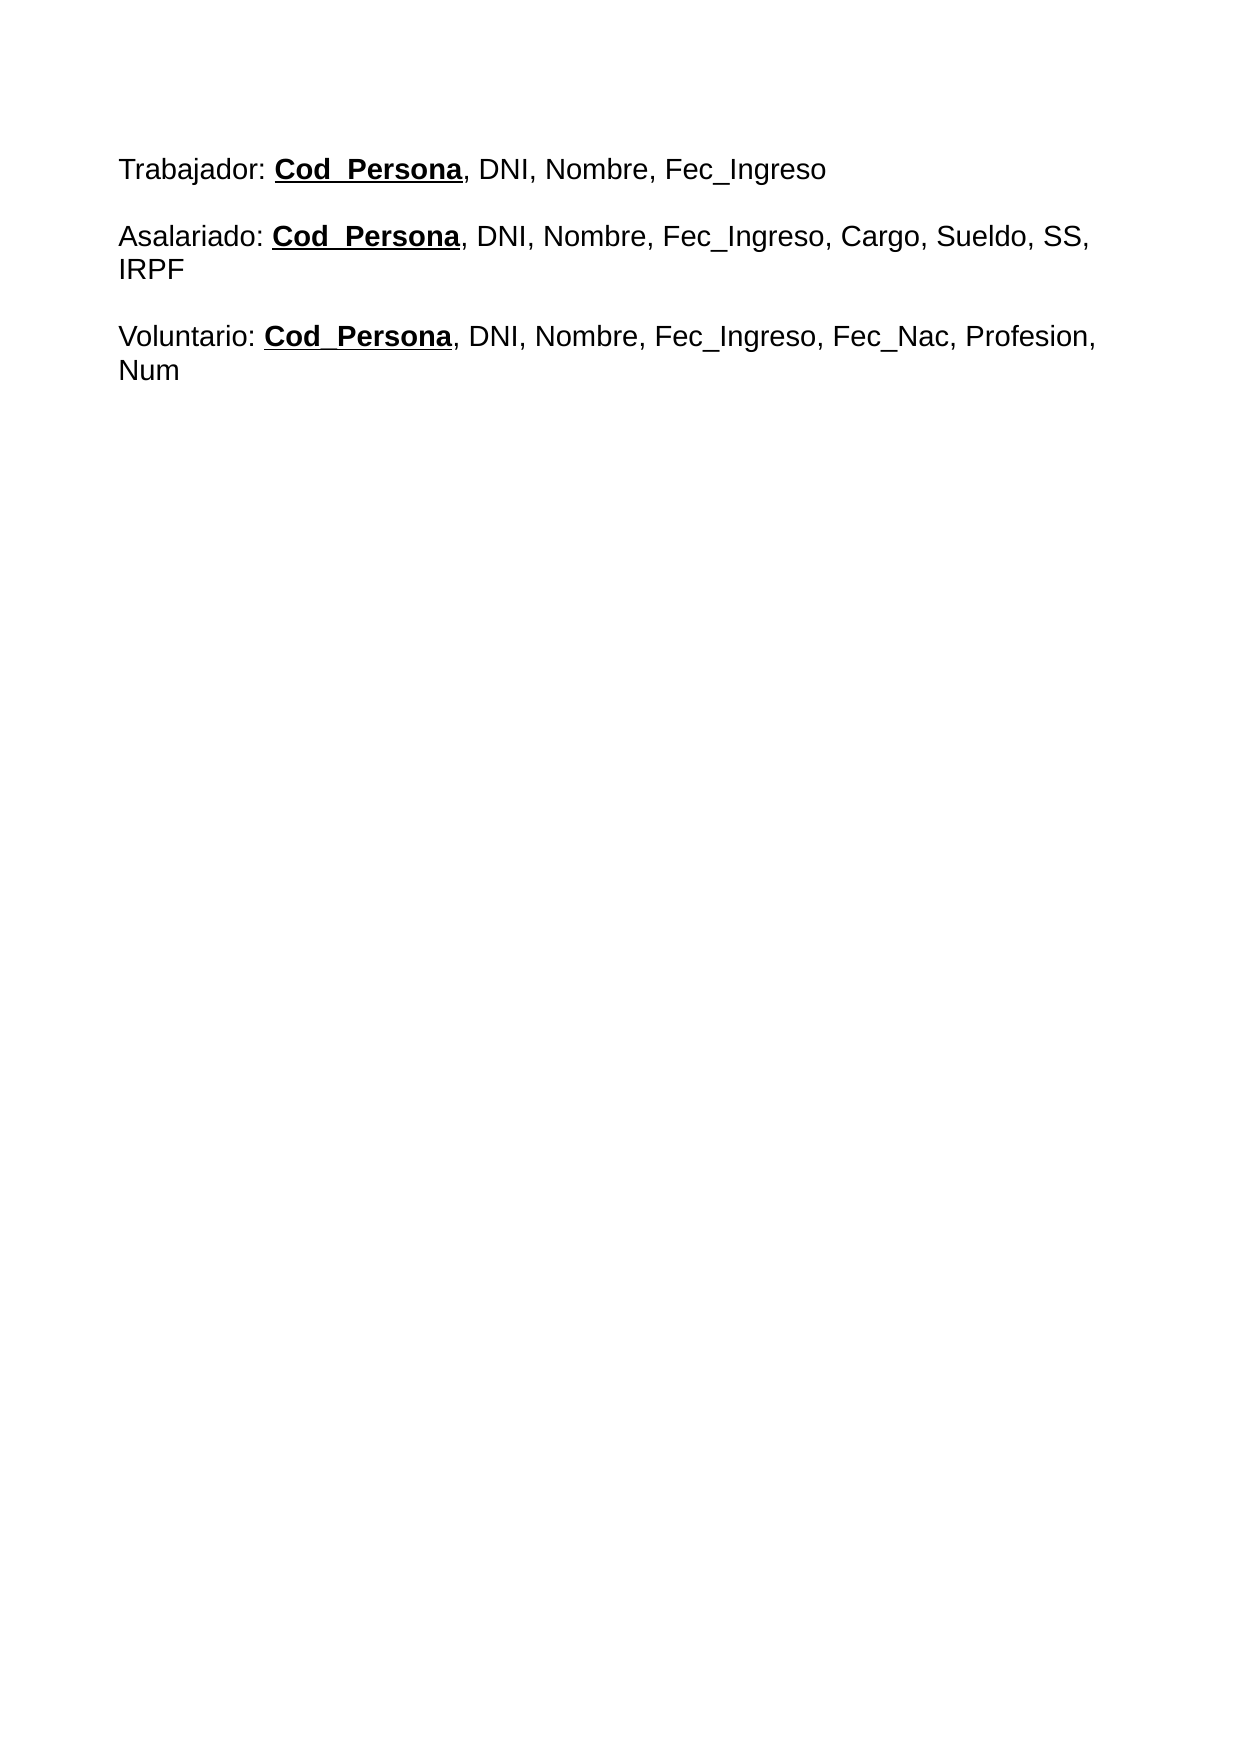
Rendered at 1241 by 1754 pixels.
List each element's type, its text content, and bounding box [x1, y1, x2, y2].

text Voluntario: Cod_Persona, DNI, Nombre, Fec_Ingreso, Fec_Nac, Profesion, Num [118, 319, 1122, 386]
text Asalariado: Cod_Persona, DNI, Nombre, Fec_Ingreso, Cargo, Sueldo, SS, IRPF [118, 219, 1122, 286]
text Trabajador: Cod_Persona, DNI, Nombre, Fec_Ingreso [118, 152, 1122, 185]
